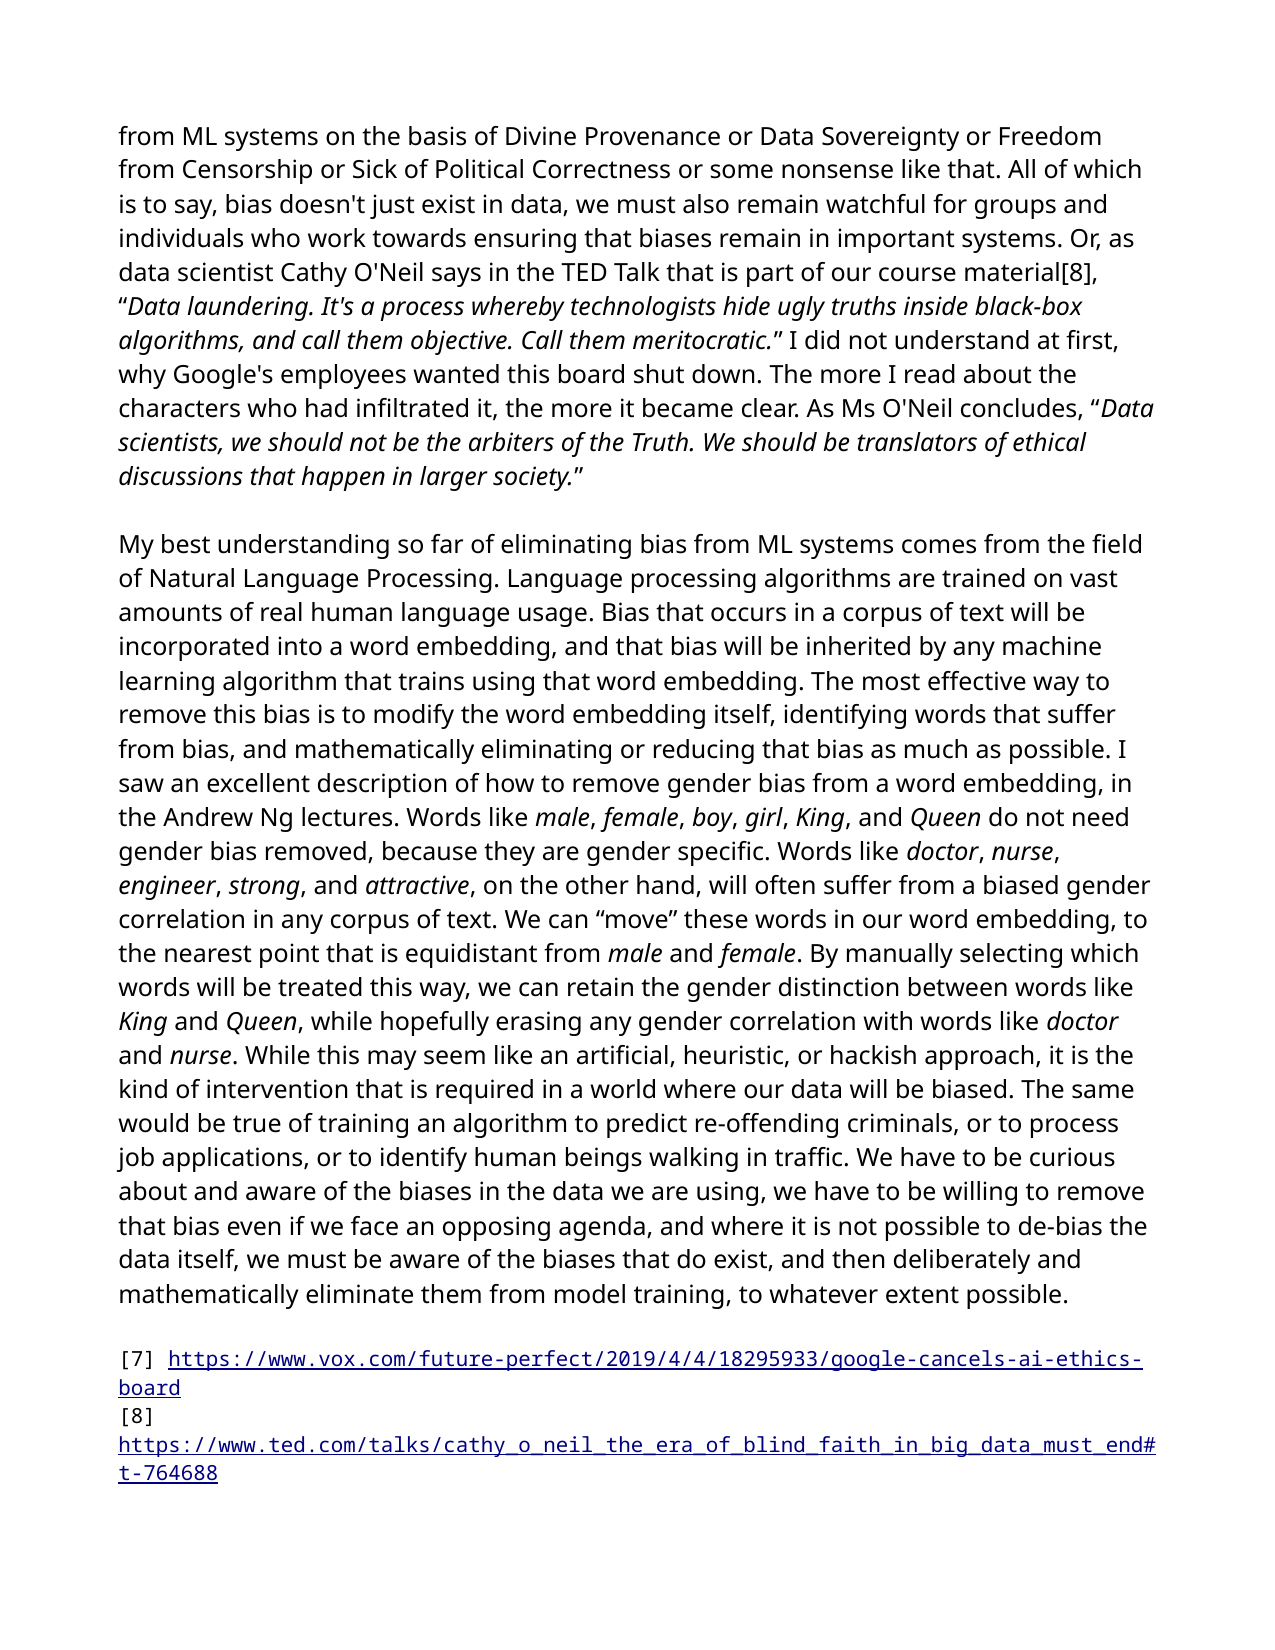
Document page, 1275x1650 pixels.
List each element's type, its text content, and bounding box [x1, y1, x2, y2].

text from ML systems on the basis of Divine Provenance or Data Sovereignty or Freedom from Censorship or Sick of Political Correctness or some nonsense like that. All of which is to say, bias doesn't just exist in data, we must also remain watchful for groups and individuals who work towards ensuring that biases remain in important systems. Or, as data scientist Cathy O'Neil says in the TED Talk that is part of our course material[8], “Data laundering. It's a process whereby technologists hide ugly truths inside black-box algorithms, and call them objective. Call them meritocratic.” I did not understand at first, why Google's employees wanted this board shut down. The more I read about the characters who had infiltrated it, the more it became clear. As Ms O'Neil concludes, “Data scientists, we should not be the arbiters of the Truth. We should be translators of ethical discussions that happen in larger society.” [118, 118, 1157, 493]
text [7] https://www.vox.com/future-perfect/2019/4/4/18295933/google-cancels-ai-ethics-board [118, 1344, 1157, 1401]
text [8] https://www.ted.com/talks/cathy_o_neil_the_era_of_blind_faith_in_big_data_must_end#t-764688 [118, 1401, 1157, 1487]
text My best understanding so far of eliminating bias from ML systems comes from the field of Natural Language Processing. Language processing algorithms are trained on vast amounts of real human language usage. Bias that occurs in a corpus of text will be incorporated into a word embedding, and that bias will be inherited by any machine learning algorithm that trains using that word embedding. The most effective way to remove this bias is to modify the word embedding itself, identifying words that suffer from bias, and mathematically eliminating or reducing that bias as much as possible. I saw an excellent description of how to remove gender bias from a word embedding, in the Andrew Ng lectures. Words like male, female, boy, girl, King, and Queen do not need gender bias removed, because they are gender specific. Words like doctor, nurse, engineer, strong, and attractive, on the other hand, will often suffer from a biased gender correlation in any corpus of text. We can “move” these words in our word embedding, to the nearest point that is equidistant from male and female. By manually selecting which words will be treated this way, we can retain the gender distinction between words like King and Queen, while hopefully erasing any gender correlation with words like doctor and nurse. While this may seem like an artificial, heuristic, or hackish approach, it is the kind of intervention that is required in a world where our data will be biased. The same would be true of training an algorithm to predict re-offending criminals, or to process job applications, or to identify human beings walking in traffic. We have to be curious about and aware of the biases in the data we are using, we have to be willing to remove that bias even if we face an opposing agenda, and where it is not possible to de-bias the data itself, we must be aware of the biases that do exist, and then deliberately and mathematically eliminate them from model training, to whatever extent possible. [118, 527, 1157, 1310]
